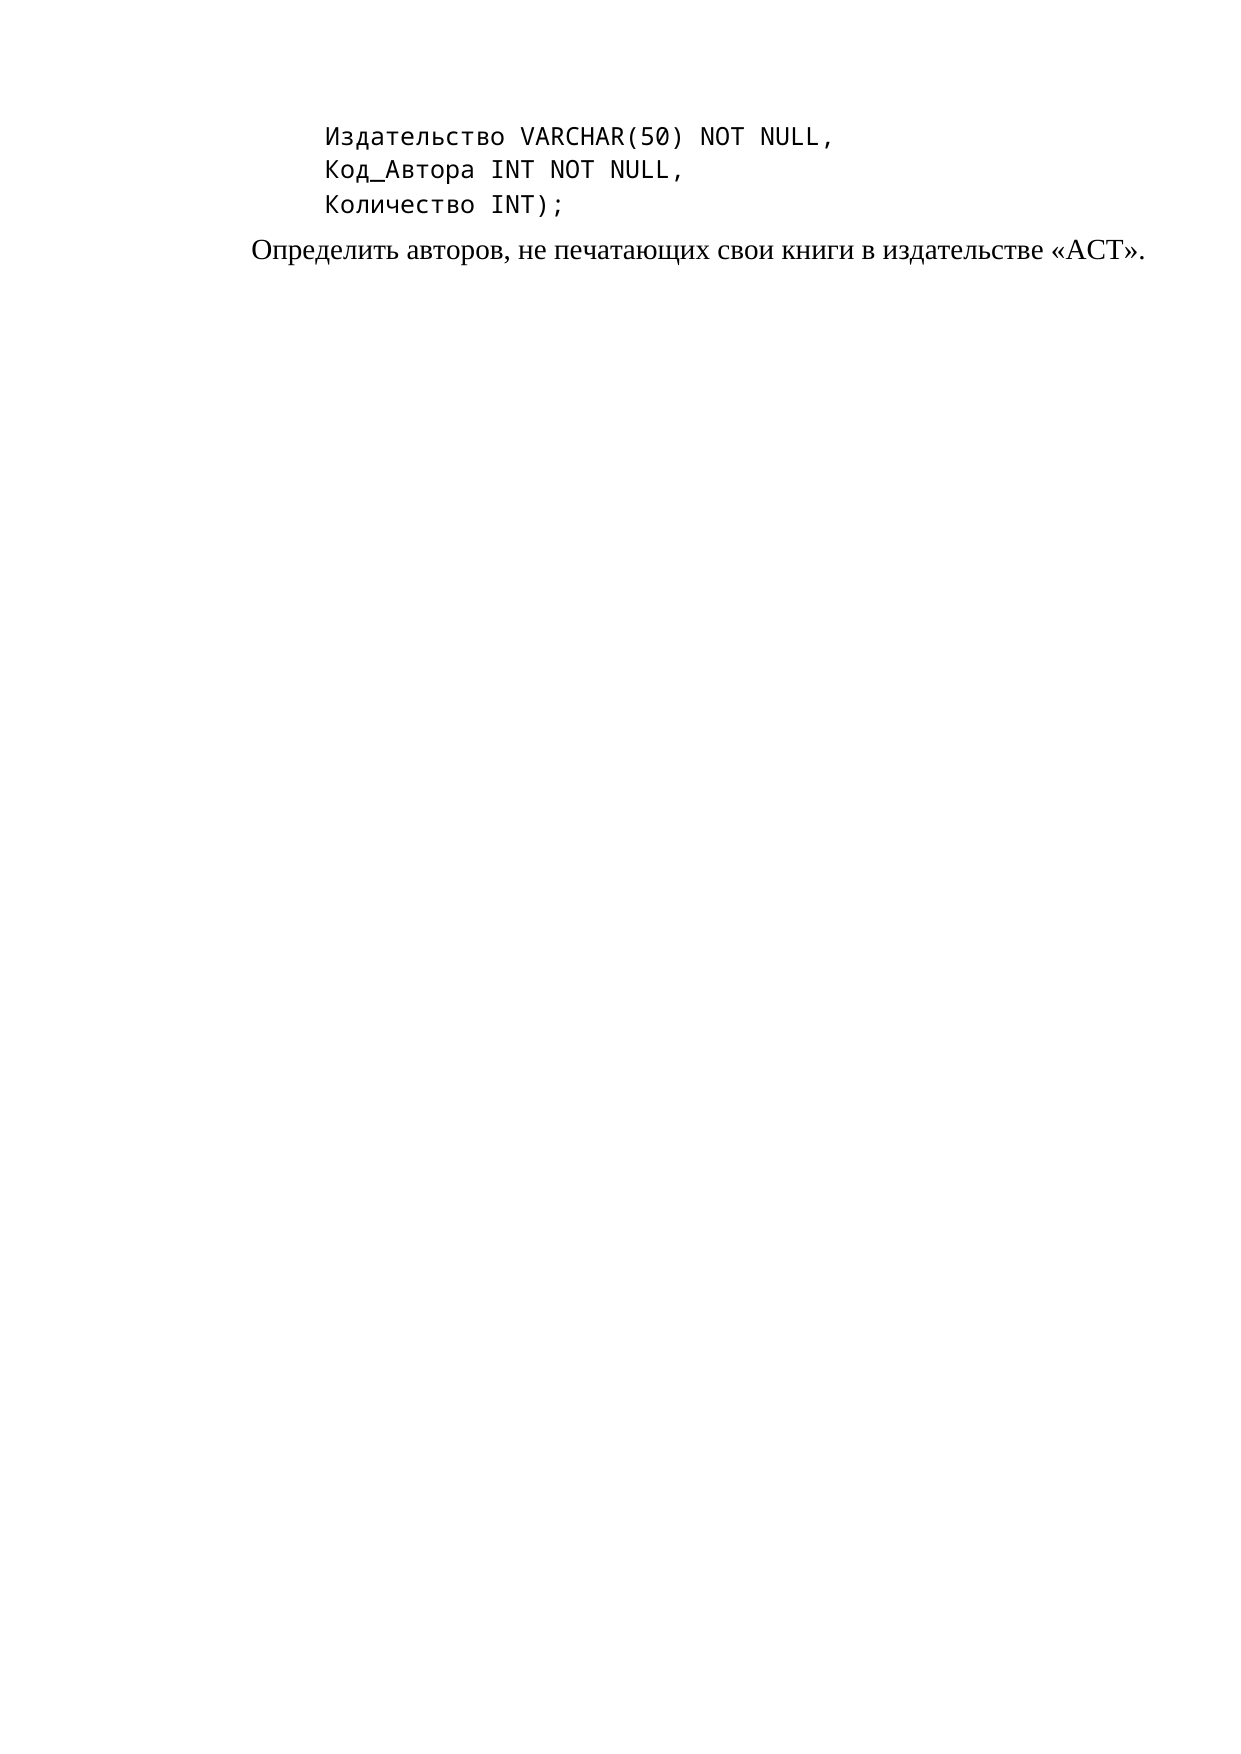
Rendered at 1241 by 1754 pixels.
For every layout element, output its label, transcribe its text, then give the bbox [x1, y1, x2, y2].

list Определить авторов, не печатающих свои книги в издательстве «АСТ». [177, 232, 1152, 266]
text Код_Автора INT NOT NULL, [177, 152, 1152, 186]
text Количество INT); [177, 186, 1152, 220]
text Издательство VARCHAR(50) NOT NULL, [177, 118, 1152, 152]
